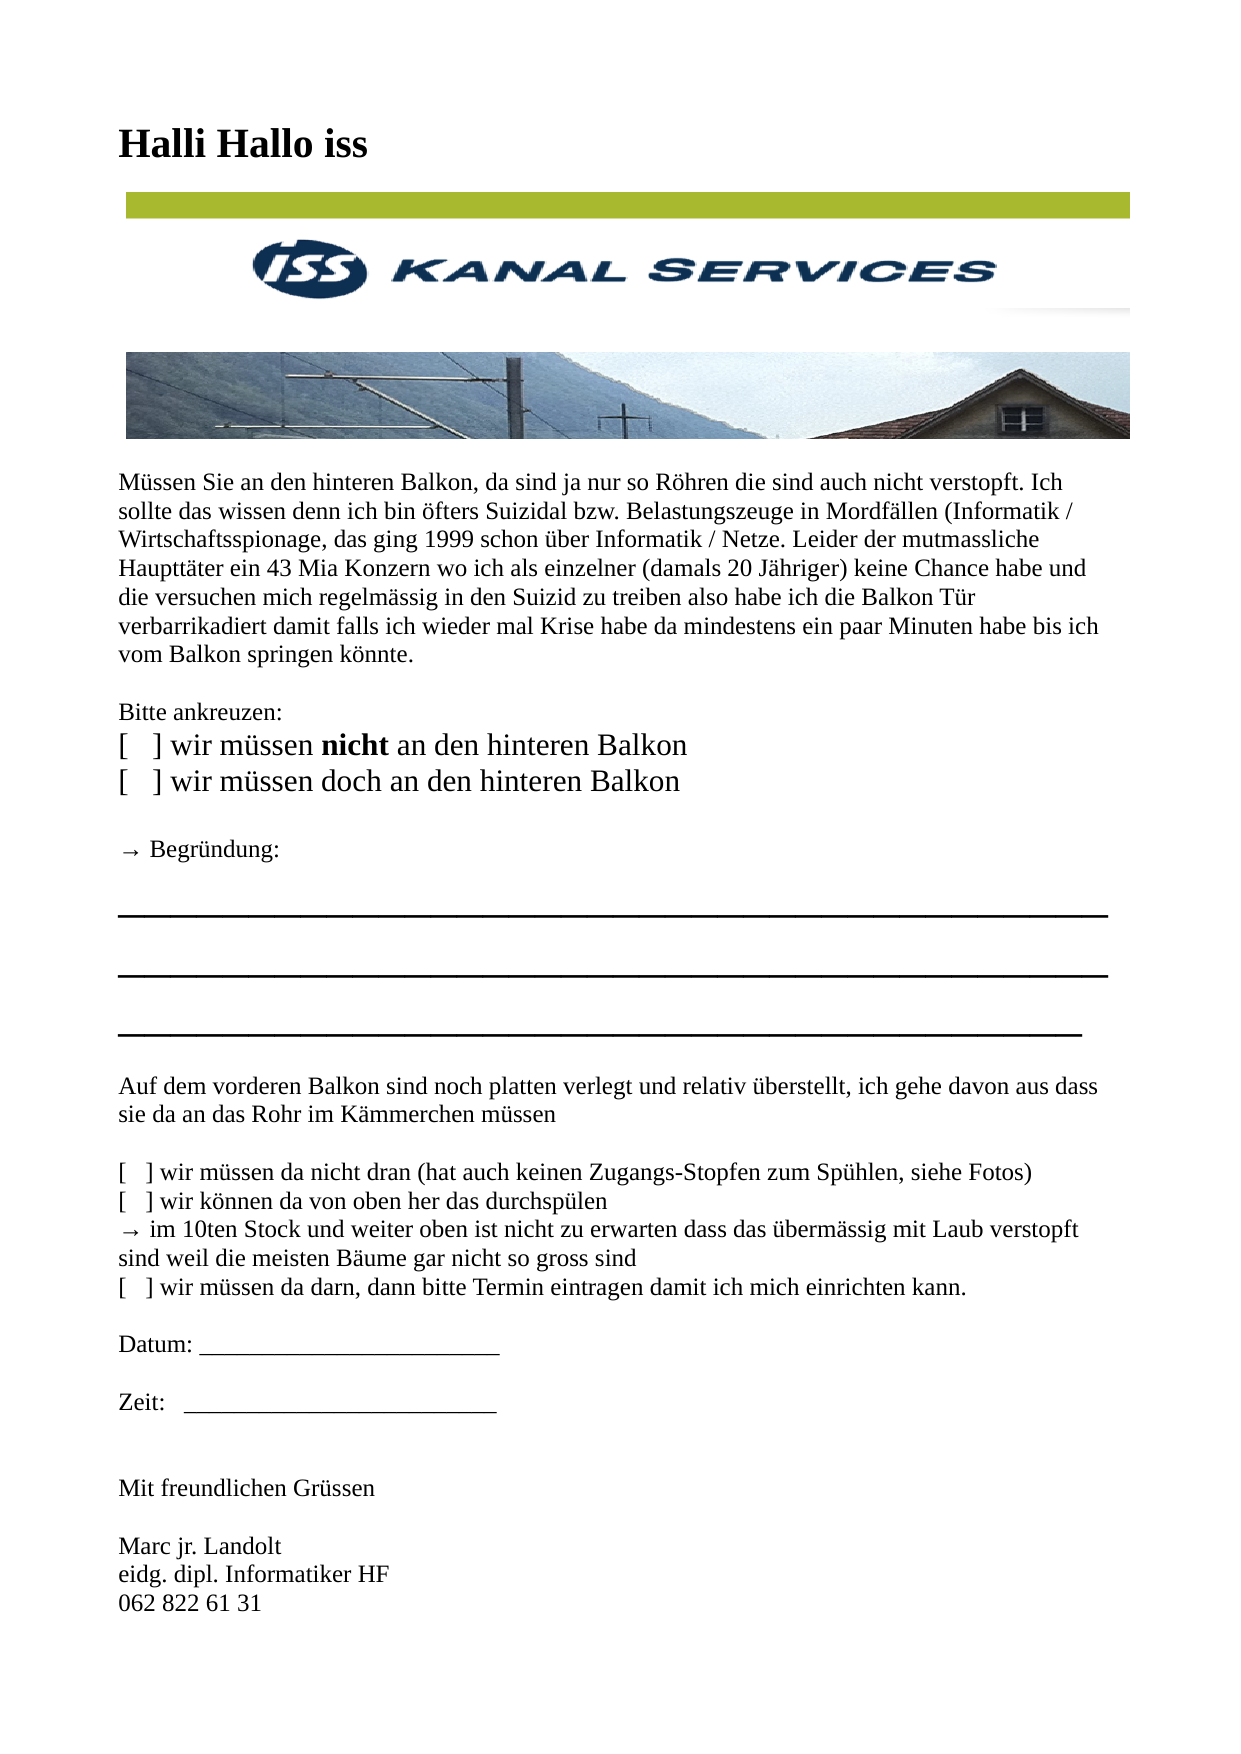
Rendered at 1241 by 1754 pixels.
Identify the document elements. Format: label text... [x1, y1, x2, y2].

text → Begründung: [118, 834, 1122, 862]
text eidg. dipl. Informatiker HF [118, 1559, 1122, 1588]
text 062 822 61 31 [118, 1588, 1122, 1617]
text [ ] wir müssen nicht an den hinteren Balkon [118, 726, 1122, 762]
text Auf dem vorderen Balkon sind noch platten verlegt und relativ überstellt, ich gehe davon aus dass sie da an das Rohr im Kämmerchen müssen [118, 1071, 1122, 1128]
text [ ] wir müssen da nicht dran (hat auch keinen Zugangs-Stopfen zum Spühlen, siehe Fotos) [118, 1157, 1122, 1186]
text [ ] wir müssen da darn, dann bitte Termin eintragen damit ich mich einrichten kann. [118, 1272, 1122, 1301]
text [ ] wir können da von oben her das durchspülen [118, 1186, 1122, 1214]
text Mit freundlichen Grüssen [118, 1473, 1122, 1502]
text Müssen Sie an den hinteren Balkon, da sind ja nur so Röhren die sind auch nicht verstopft. Ich sollte das wissen denn ich bin öfters Suizidal bzw. Belastungszeuge in Mordfällen (Informatik / Wirtschaftsspionage, das ging 1999 schon über Informatik / Netze. Leider der mutmassliche Haupttäter ein 43 Mia Konzern wo ich als einzelner (damals 20 Jähriger) keine Chance habe und die versuchen mich regelmässig in den Suizid zu treiben also habe ich die Balkon Tür verbarrikadiert damit falls ich wieder mal Krise habe da mindestens ein paar Minuten habe bis ich vom Balkon springen könnte. [118, 467, 1122, 668]
text _________________________________________________________________________________________________________________ [118, 862, 1122, 1042]
text → im 10ten Stock und weiter oben ist nicht zu erwarten dass das übermässig mit Laub verstopft sind weil die meisten Bäume gar nicht so gross sind [118, 1214, 1122, 1272]
text Halli Hallo iss [118, 118, 1122, 166]
picture [126, 192, 1130, 439]
text Zeit: _________________________ [118, 1387, 1122, 1416]
text [ ] wir müssen doch an den hinteren Balkon [118, 762, 1122, 798]
text Marc jr. Landolt [118, 1531, 1122, 1559]
text Bitte ankreuzen: [118, 697, 1122, 726]
text Datum: ________________________ [118, 1329, 1122, 1358]
